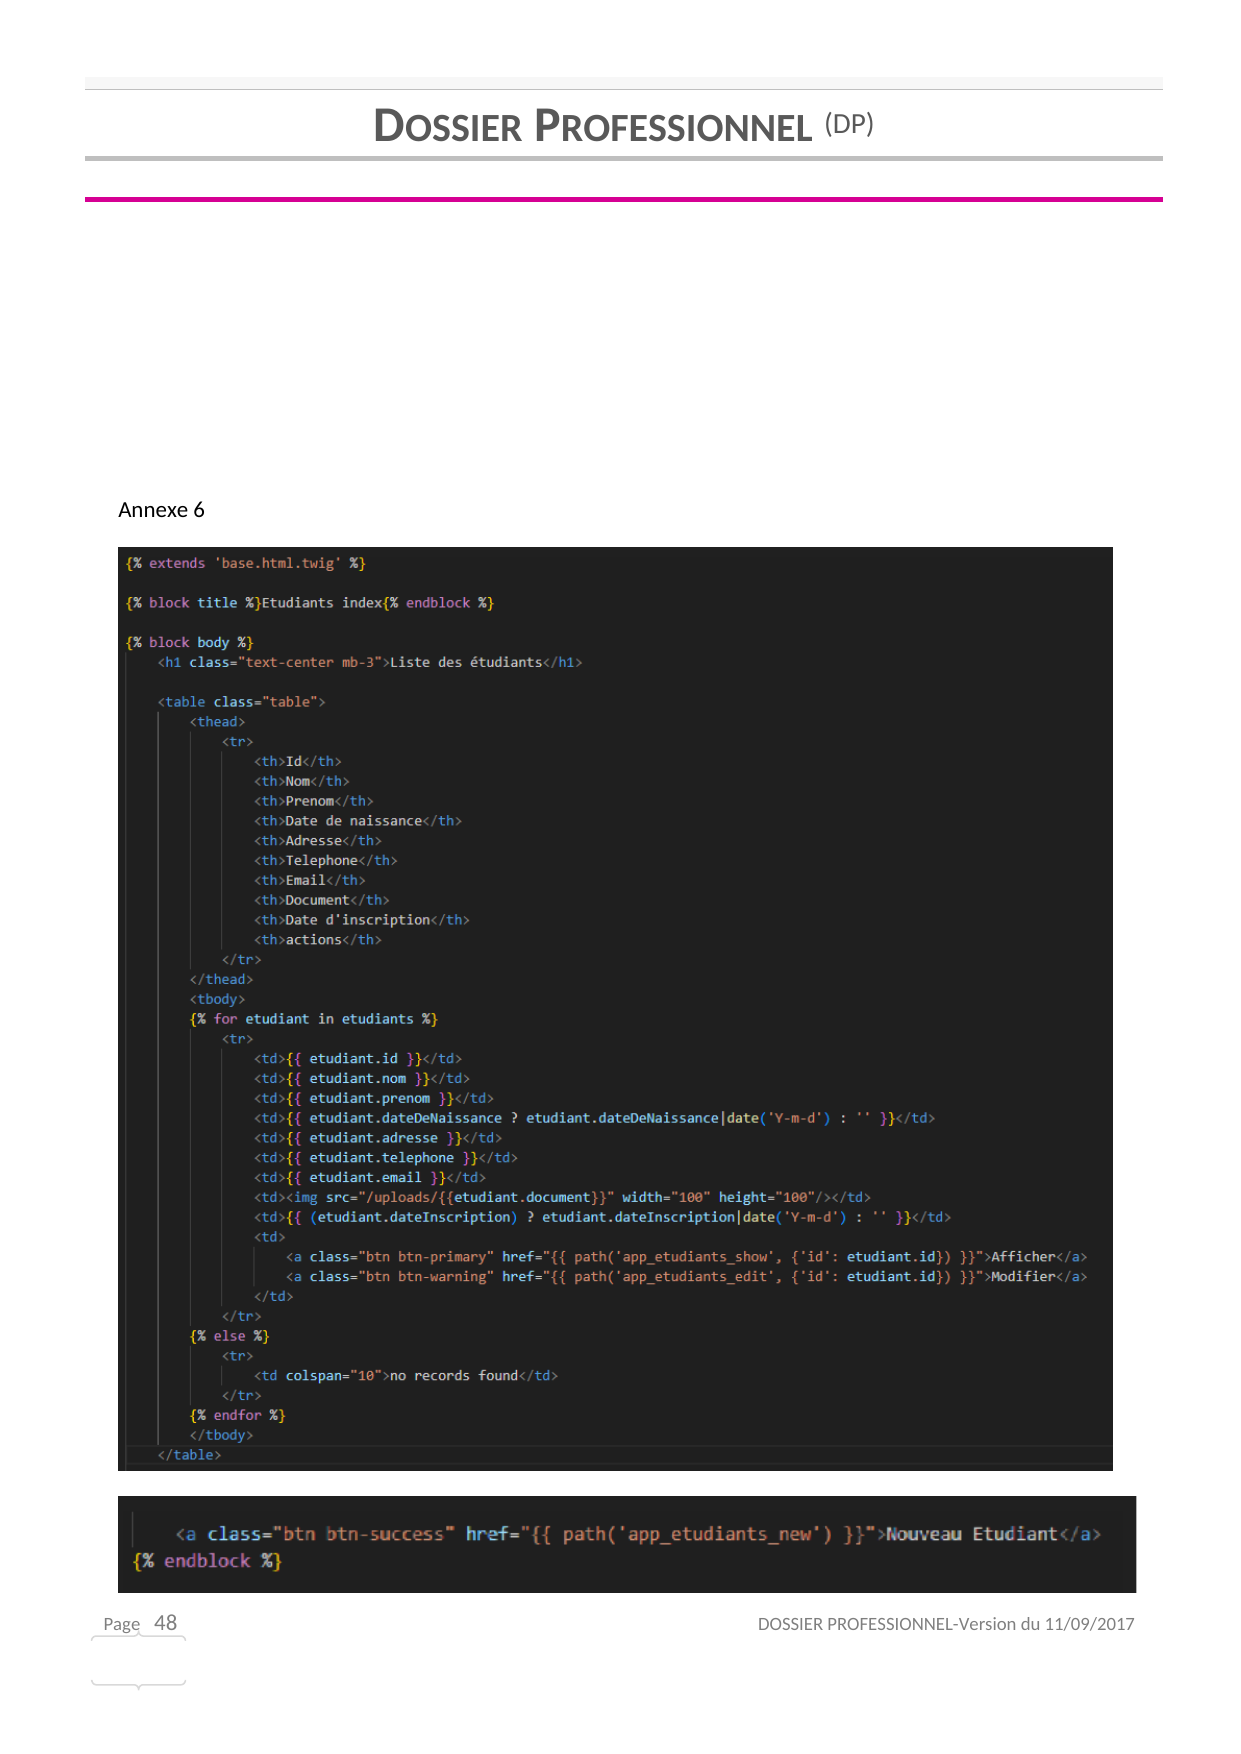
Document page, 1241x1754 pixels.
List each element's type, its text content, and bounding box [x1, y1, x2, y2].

text Annexe 6 [118, 495, 1122, 523]
